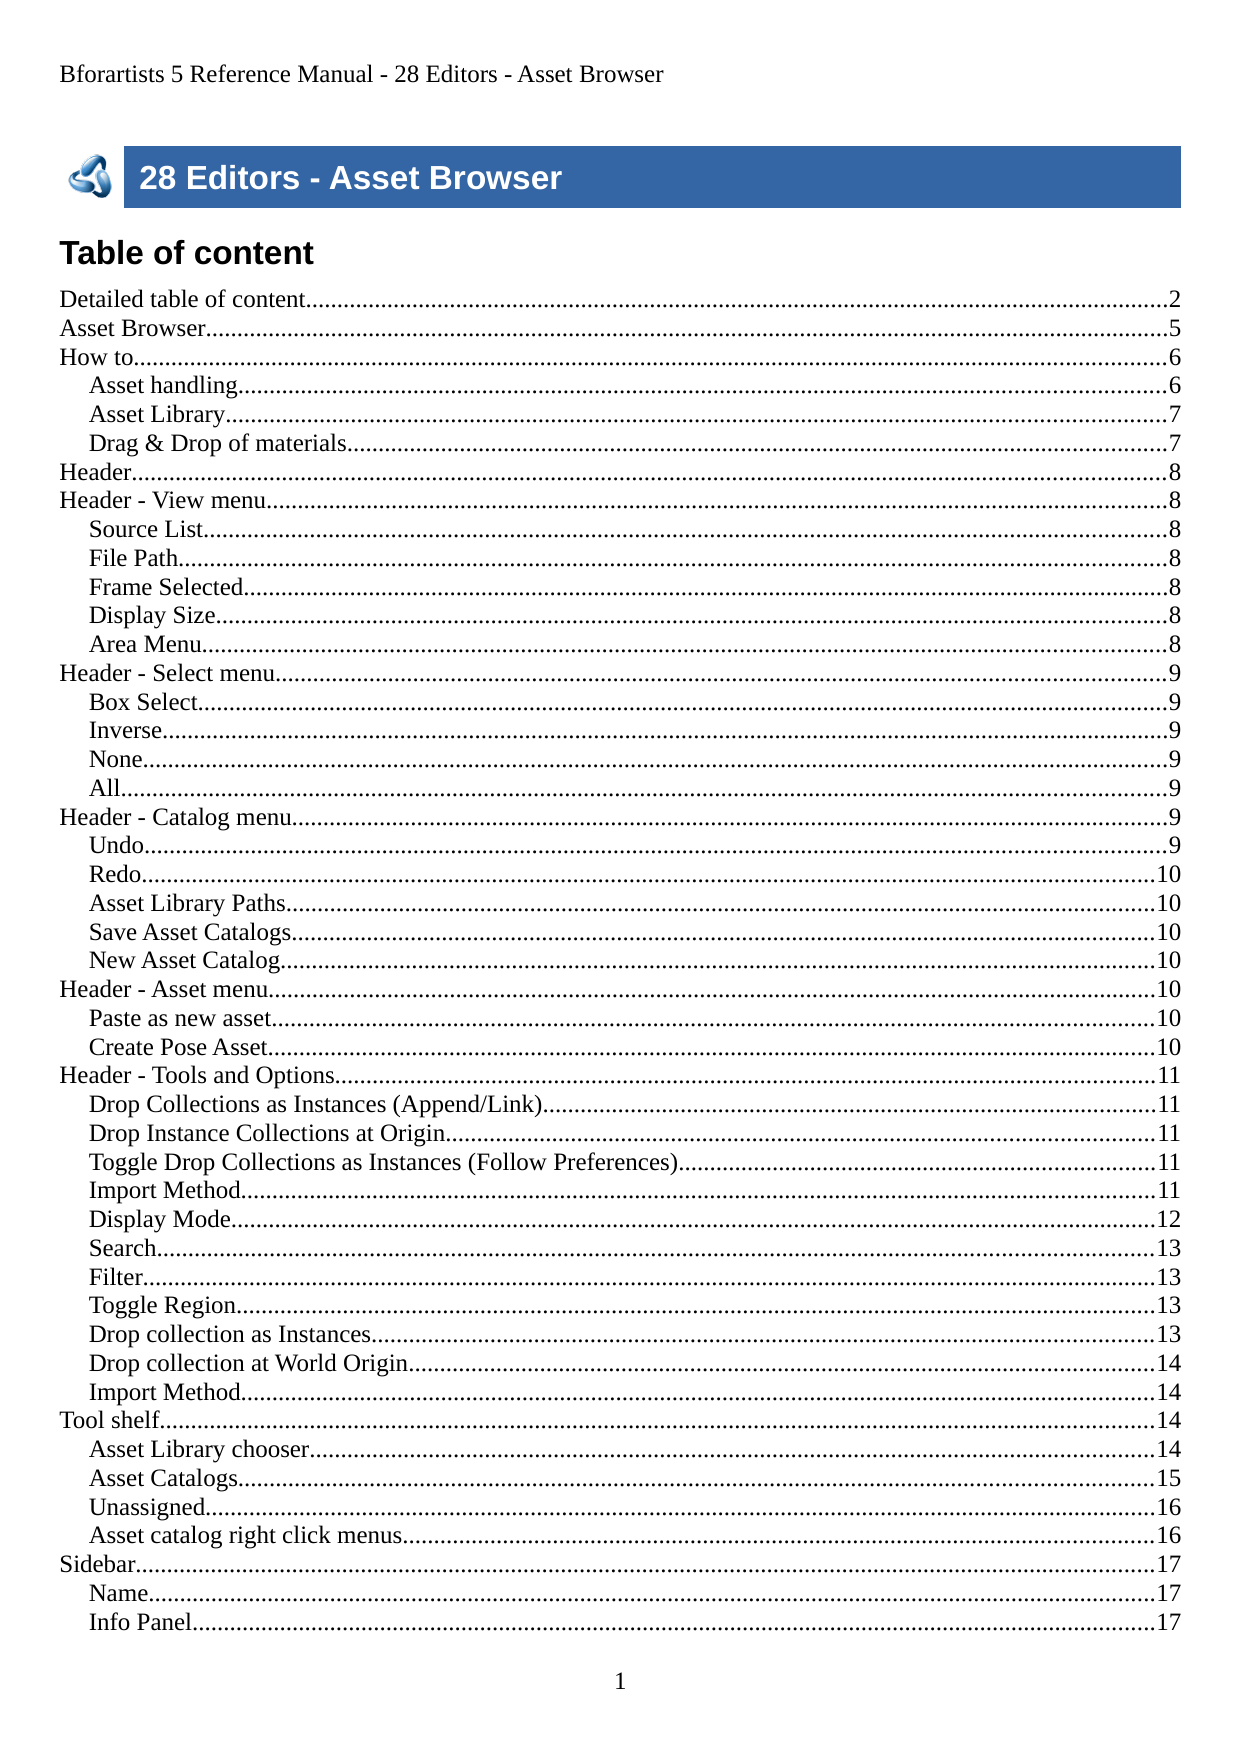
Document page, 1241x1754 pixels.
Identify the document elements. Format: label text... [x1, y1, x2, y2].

text Asset Catalogs 15 [88, 1463, 1181, 1492]
text Info Panel 17 [88, 1607, 1181, 1635]
text Asset catalog right click menus 16 [88, 1520, 1181, 1549]
text Name 17 [88, 1578, 1181, 1607]
text Header - Catalog menu 9 [59, 802, 1181, 830]
text Save Asset Catalogs 10 [88, 917, 1181, 945]
text Header - Select menu 9 [59, 658, 1181, 687]
text Drop Instance Collections at Origin 11 [88, 1118, 1181, 1147]
text Header - Tools and Options 11 [59, 1060, 1181, 1089]
text How to 6 [59, 342, 1181, 370]
text Drag & Drop of materials 7 [88, 428, 1181, 457]
text Drop collection at World Origin 14 [88, 1348, 1181, 1377]
text Frame Selected 8 [88, 572, 1181, 600]
text Drop Collections as Instances (Append/Link) 11 [88, 1089, 1181, 1118]
text Display Mode 12 [88, 1204, 1181, 1233]
text Area Menu 8 [88, 629, 1181, 658]
table_header [59, 146, 124, 208]
text Header 8 [59, 457, 1181, 485]
text Asset Browser 5 [59, 313, 1181, 342]
text Toggle Drop Collections as Instances (Follow Preferences) 11 [88, 1147, 1181, 1175]
picture [65, 152, 114, 201]
text Create Pose Asset 10 [88, 1032, 1181, 1060]
text Box Select 9 [88, 687, 1181, 715]
text Asset handling 6 [88, 370, 1181, 399]
text File Path 8 [88, 543, 1181, 572]
text None 9 [88, 744, 1181, 773]
table_header 28 Editors - Asset Browser [124, 146, 1181, 208]
text Inverse 9 [88, 715, 1181, 744]
text Display Size 8 [88, 600, 1181, 629]
text New Asset Catalog 10 [88, 945, 1181, 974]
text Header - Asset menu 10 [59, 974, 1181, 1003]
text Sidebar 17 [59, 1549, 1181, 1578]
text Toggle Region 13 [88, 1290, 1181, 1319]
text Source List 8 [88, 514, 1181, 543]
subtitle Table of content [59, 233, 1181, 272]
text Asset Library chooser 14 [88, 1434, 1181, 1463]
text Search 13 [88, 1233, 1181, 1262]
text All 9 [88, 773, 1181, 802]
text Drop collection as Instances 13 [88, 1319, 1181, 1348]
text Asset Library 7 [88, 399, 1181, 428]
text Paste as new asset 10 [88, 1003, 1181, 1032]
text Tool shelf 14 [59, 1405, 1181, 1434]
text Asset Library Paths 10 [88, 888, 1181, 917]
text Header - View menu 8 [59, 485, 1181, 514]
text Undo 9 [88, 830, 1181, 859]
text Filter 13 [88, 1262, 1181, 1290]
text Redo 10 [88, 859, 1181, 888]
text Unassigned 16 [88, 1492, 1181, 1520]
text Detailed table of content 2 [59, 284, 1181, 313]
text Import Method 14 [88, 1377, 1181, 1405]
text Import Method 11 [88, 1175, 1181, 1204]
